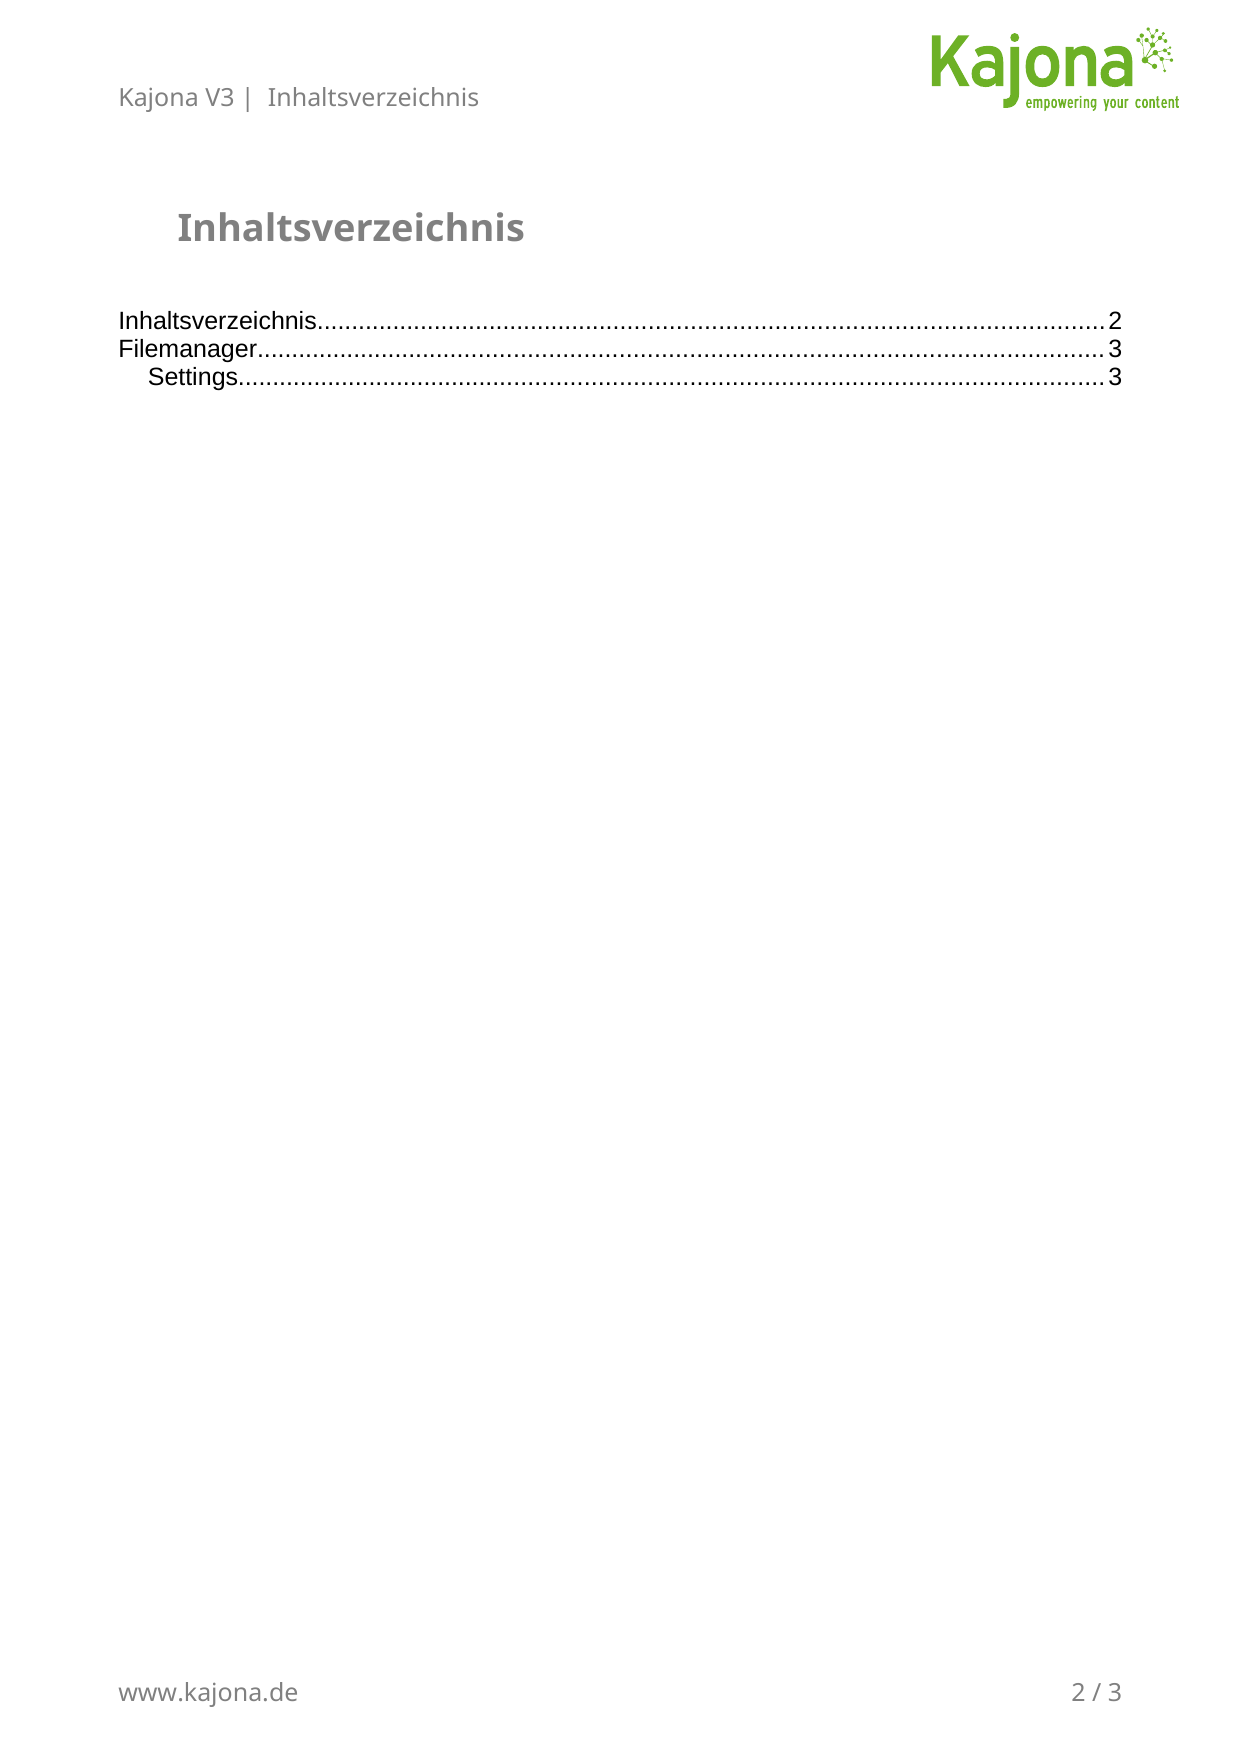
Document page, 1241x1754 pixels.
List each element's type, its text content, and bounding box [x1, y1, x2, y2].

text Settings 3 [148, 363, 1122, 391]
subtitle Inhaltsverzeichnis [118, 201, 1122, 253]
text Filemanager 3 [118, 335, 1122, 363]
text Inhaltsverzeichnis 2 [118, 307, 1122, 335]
